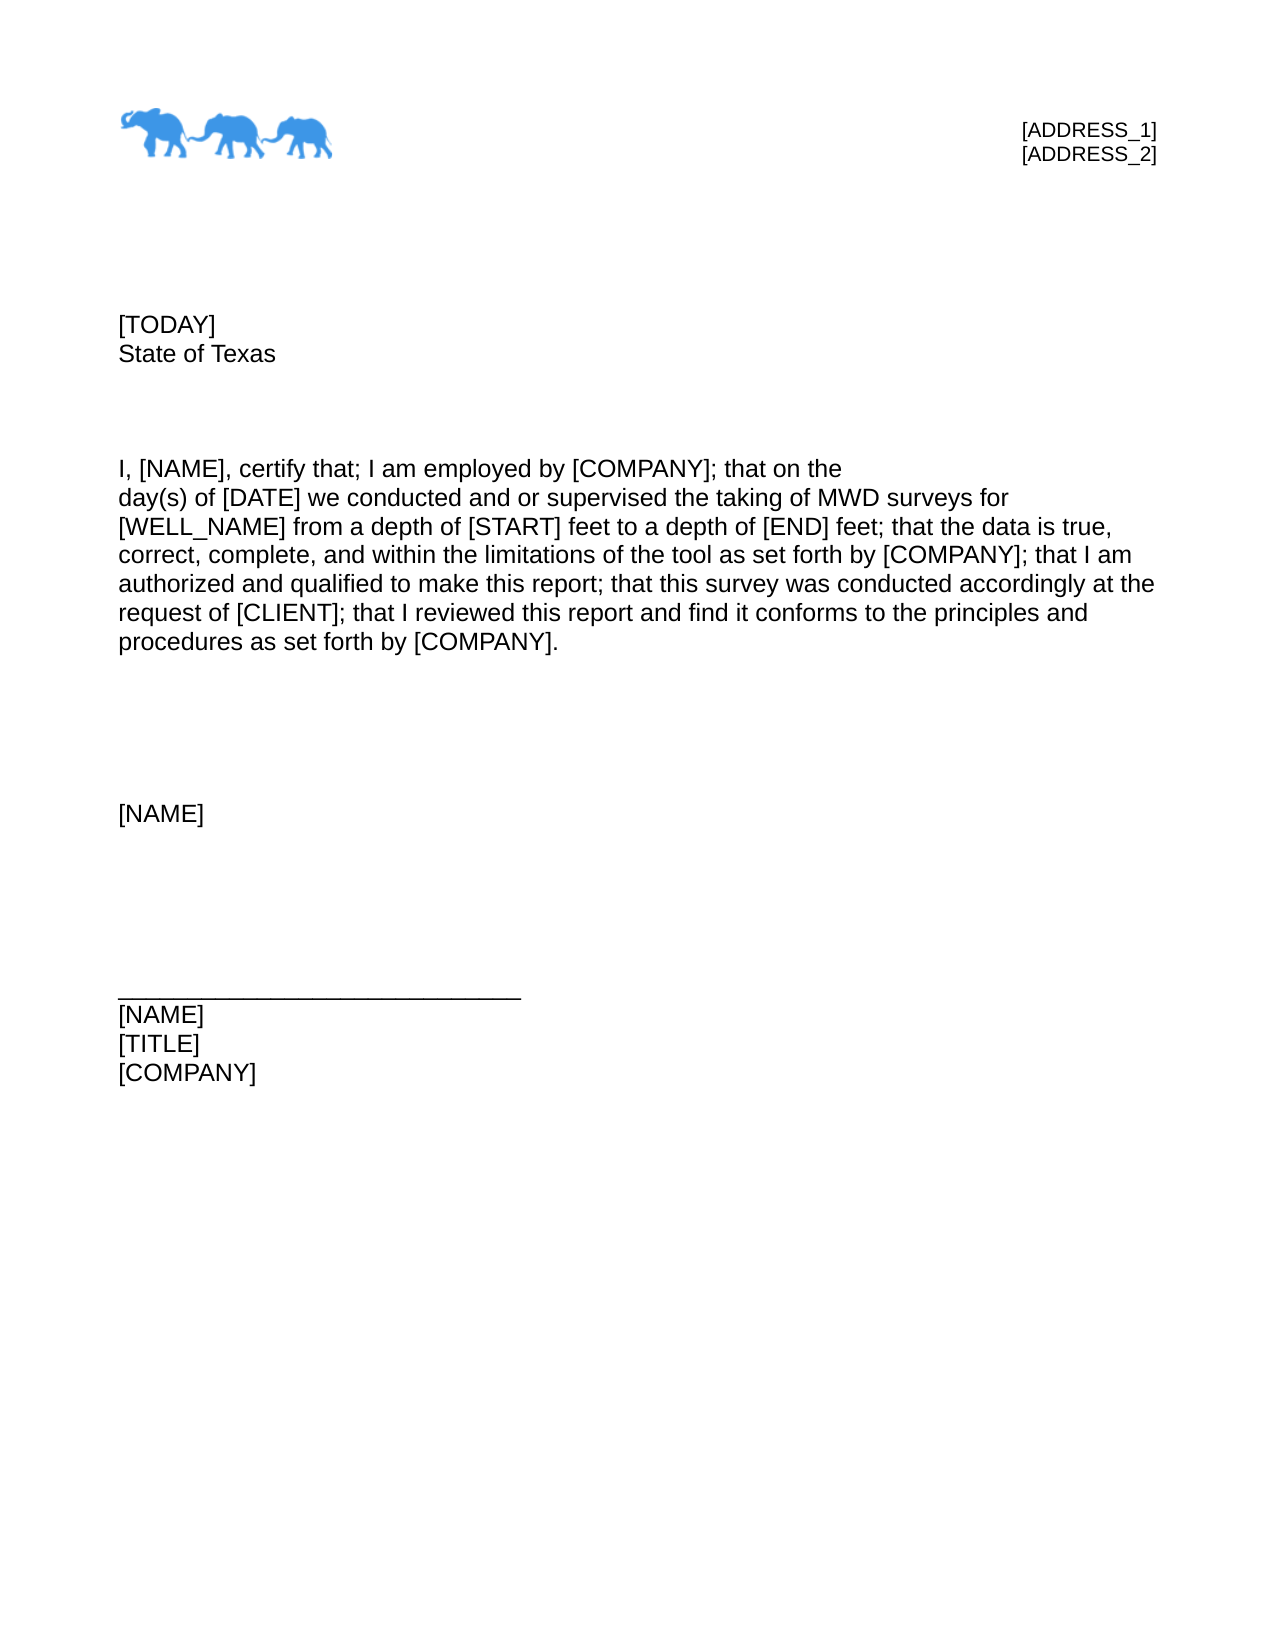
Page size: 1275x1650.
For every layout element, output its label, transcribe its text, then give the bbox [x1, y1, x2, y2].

text _____________________________ [118, 972, 1157, 1001]
text [TITLE] [118, 1029, 1157, 1058]
text [TODAY] [118, 311, 1157, 339]
text [NAME] [118, 1001, 1157, 1029]
text I, [NAME], certify that; I am employed by [COMPANY]; that on the [118, 454, 1157, 483]
text State of Texas [118, 339, 1157, 368]
text day(s) of [DATE] we conducted and or supervised the taking of MWD surveys for [WELL_NAME] from a depth of [START] feet to a depth of [END] feet; that the data is true, correct, complete, and within the limitations of the tool as set forth by [COMPANY]; that I am authorized and qualified to make this report; that this survey was conducted accordingly at the request of [CLIENT]; that I reviewed this report and find it conforms to the principles and procedures as set forth by [COMPANY]. [118, 483, 1157, 656]
text [NAME] [118, 799, 1157, 828]
text [COMPANY] [118, 1058, 1157, 1087]
picture [120, 108, 333, 159]
